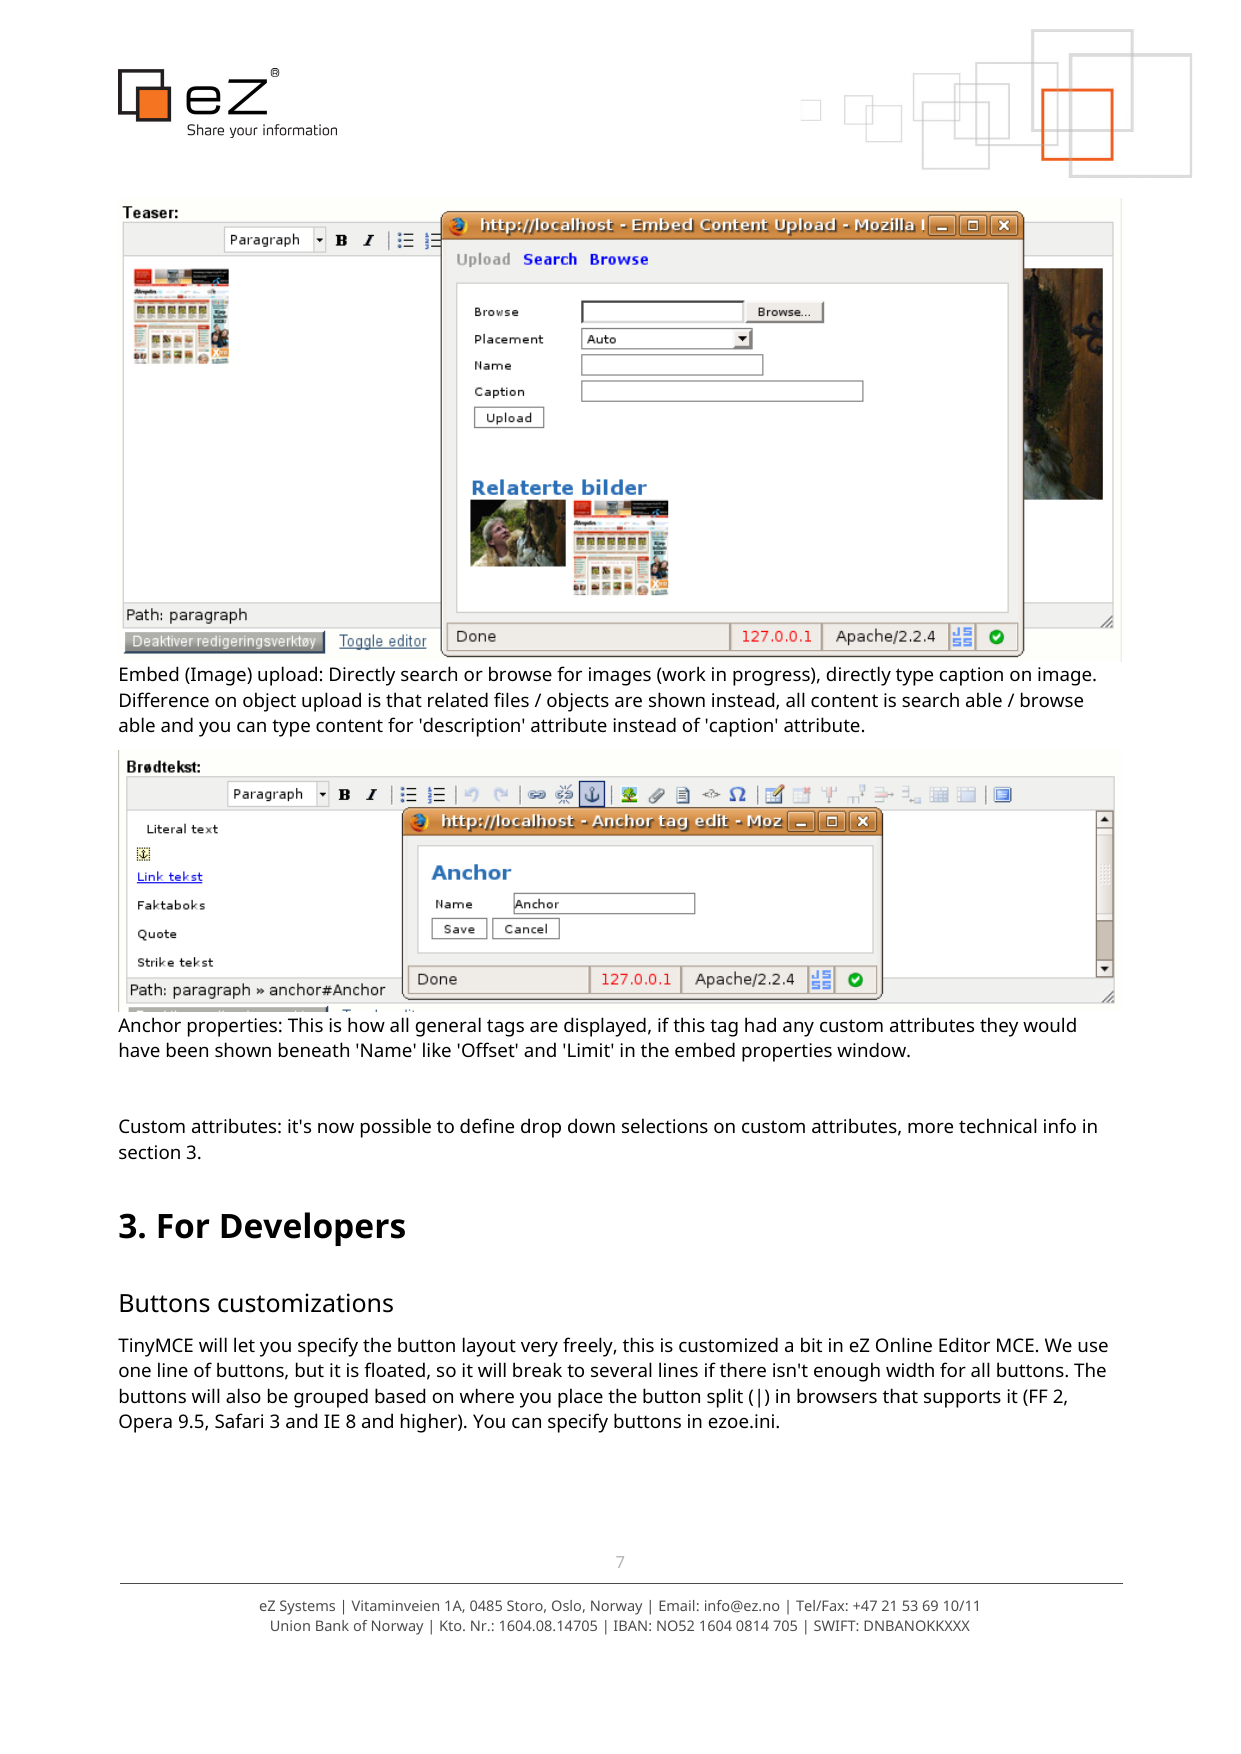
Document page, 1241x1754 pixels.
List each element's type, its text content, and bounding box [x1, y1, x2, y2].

picture [800, 29, 1193, 178]
picture [118, 198, 1122, 662]
subtitle Buttons customizations [118, 1285, 1122, 1319]
text TinyMCE will let you specify the button layout very freely, this is customized a bit in eZ Online Editor MCE. We use one line of buttons, but it is floated, so it will break to several lines if there isn't enough width for all buttons. The buttons will also be grouped based on where you place the button split (|) in browsers that supports it (FF 2, Opera 9.5, Safari 3 and IE 8 and higher). You can specify buttons in ezoe.ini. [118, 1332, 1122, 1434]
text Embed (Image) upload: Directly search or browse for images (work in progress), directly type caption on image. Difference on object upload is that related files / objects are shown instead, all content is search able / browse able and you can type content for 'description' attribute instead of 'caption' attribute. [118, 662, 1122, 738]
text Custom attributes: it's now possible to define drop down selections on custom attributes, more technical info in section 3. [118, 1114, 1122, 1165]
subtitle 3. For Developers [118, 1202, 1122, 1248]
picture [118, 750, 1122, 1012]
picture [118, 68, 442, 187]
text Anchor properties: This is how all general tags are displayed, if this tag had any custom attributes they would have been shown beneath 'Name' like 'Offset' and 'Limit' in the embed properties window. [118, 1012, 1122, 1063]
